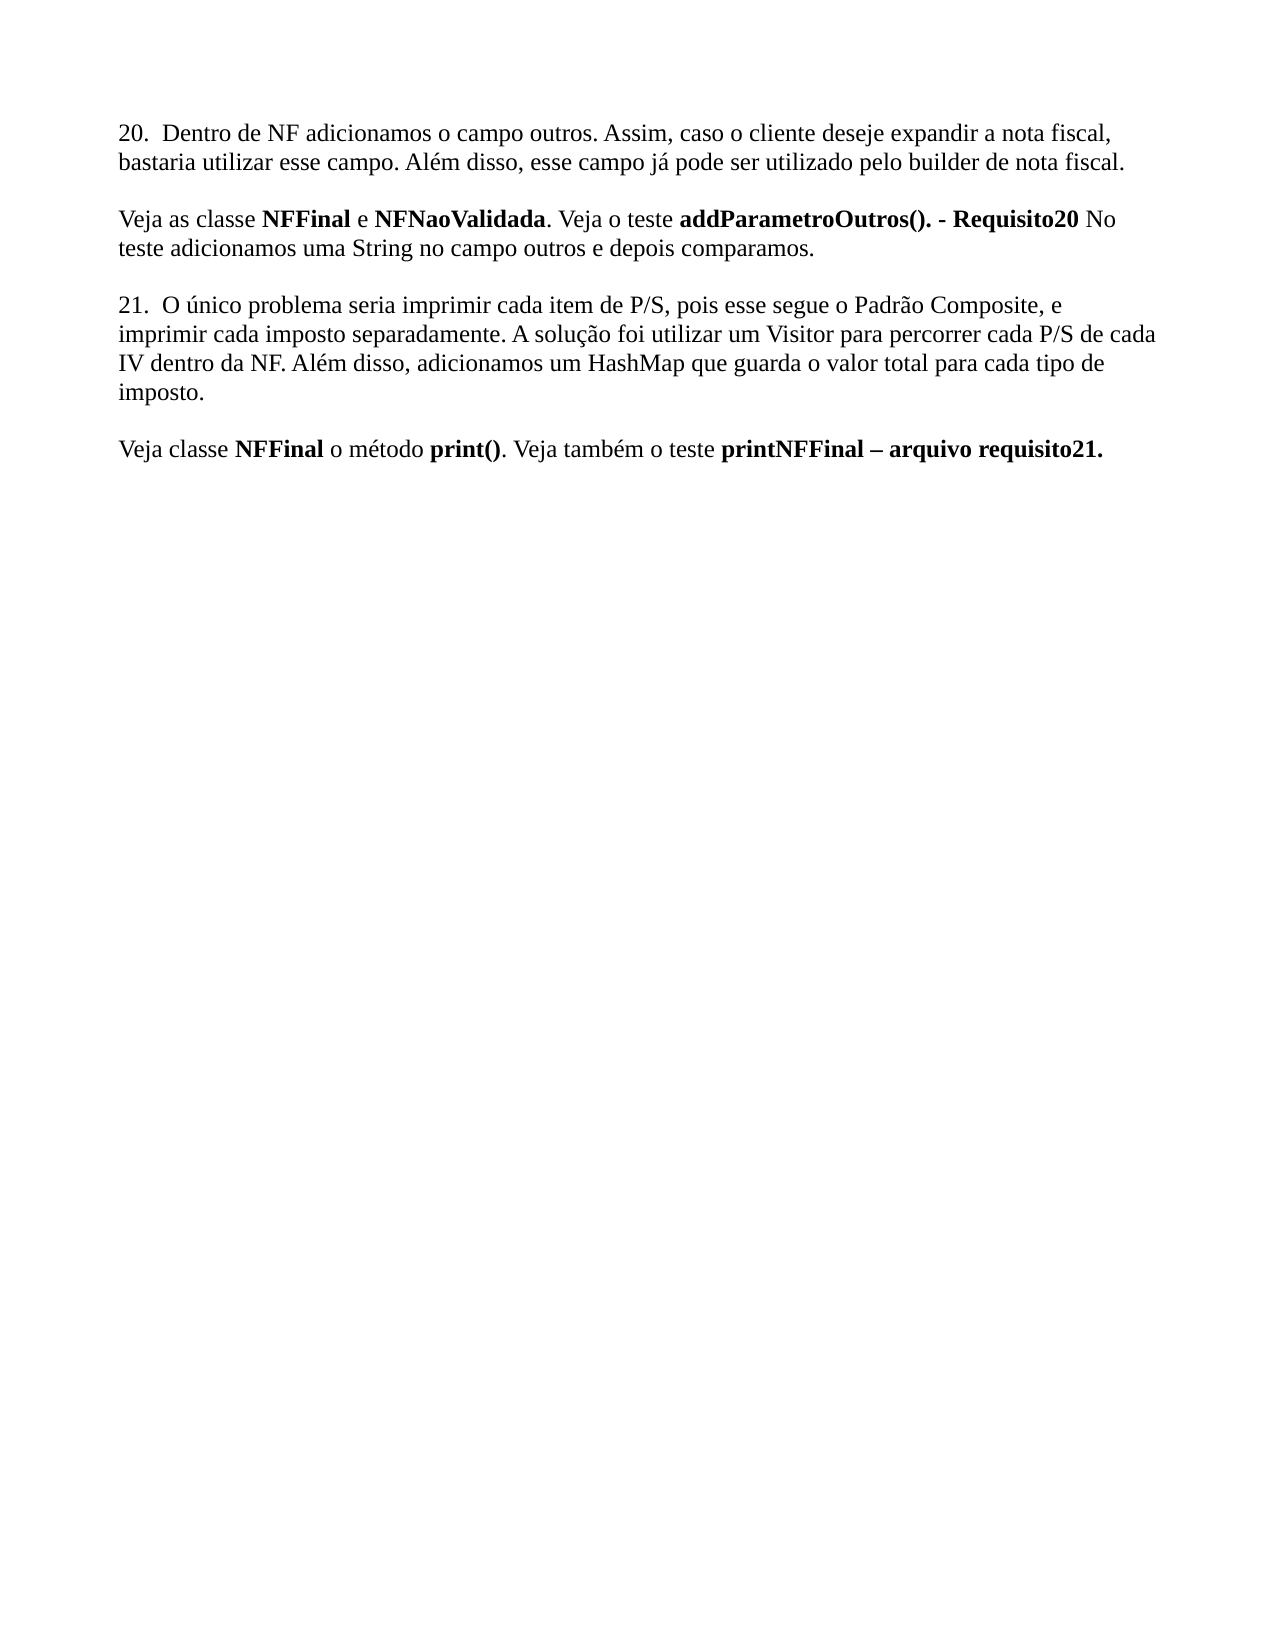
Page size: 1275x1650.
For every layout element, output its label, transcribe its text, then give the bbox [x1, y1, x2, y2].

text 20. Dentro de NF adicionamos o campo outros. Assim, caso o cliente deseje expandir a nota fiscal, bastaria utilizar esse campo. Além disso, esse campo já pode ser utilizado pelo builder de nota fiscal. [118, 118, 1157, 176]
text Veja as classe NFFinal e NFNaoValidada. Veja o teste addParametroOutros(). - Requisito20 No teste adicionamos uma String no campo outros e depois comparamos. [118, 204, 1157, 262]
text 21. O único problema seria imprimir cada item de P/S, pois esse segue o Padrão Composite, e imprimir cada imposto separadamente. A solução foi utilizar um Visitor para percorrer cada P/S de cada IV dentro da NF. Além disso, adicionamos um HashMap que guarda o valor total para cada tipo de imposto. [118, 291, 1157, 406]
text Veja classe NFFinal o método print(). Veja também o teste printNFFinal – arquivo requisito21. [118, 434, 1157, 463]
